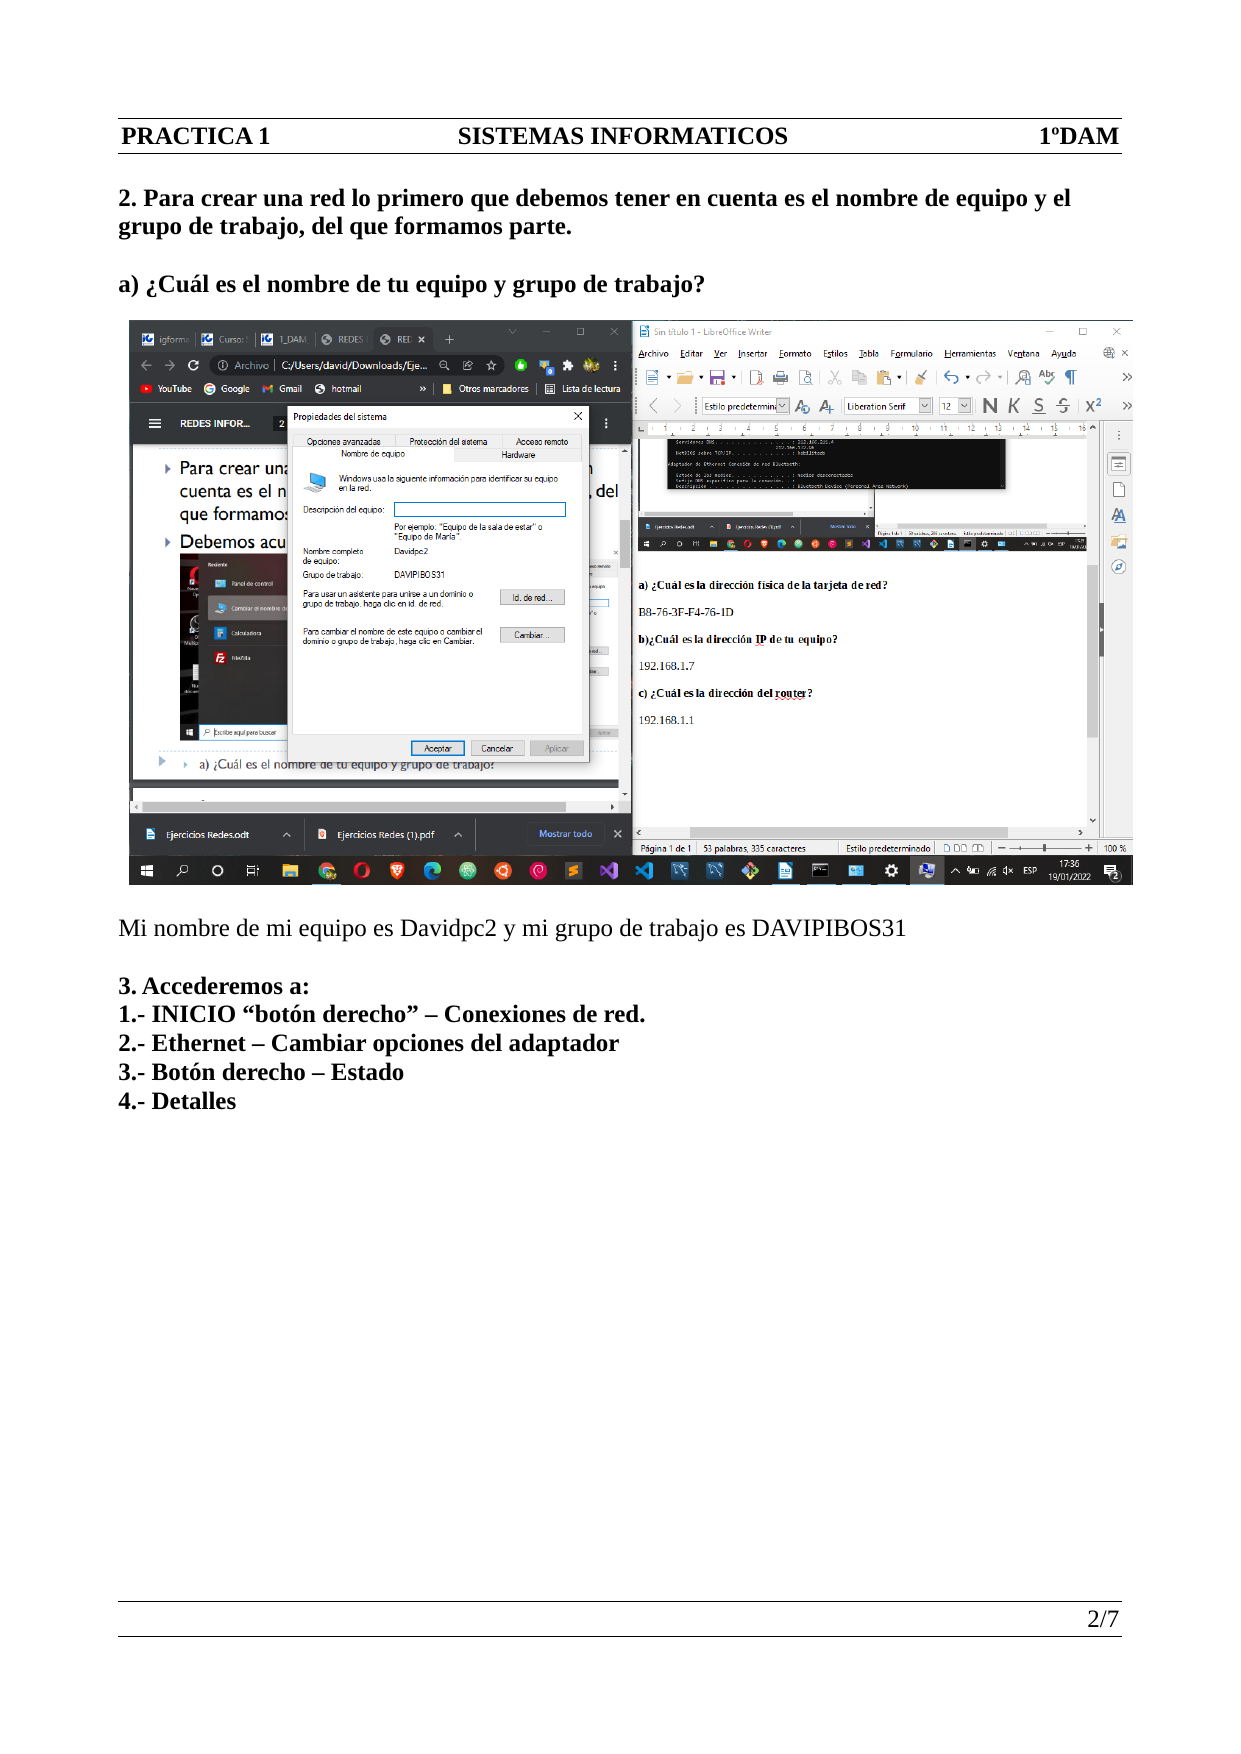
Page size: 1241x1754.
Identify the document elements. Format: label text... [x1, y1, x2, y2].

text 3.- Botón derecho – Estado [118, 1057, 1122, 1086]
text 4.- Detalles [118, 1086, 1122, 1114]
text 1.- INICIO “botón derecho” – Conexiones de red. [118, 999, 1122, 1028]
text 3. Accederemos a: [118, 971, 1122, 999]
text 2.- Ethernet – Cambiar opciones del adaptador [118, 1028, 1122, 1057]
text 2. Para crear una red lo primero que debemos tener en cuenta es el nombre de equipo y el grupo de trabajo, del que formamos parte. [118, 183, 1122, 240]
picture [129, 320, 1133, 885]
text Mi nombre de mi equipo es Davidpc2 y mi grupo de trabajo es DAVIPIBOS31 [118, 913, 1122, 942]
text a) ¿Cuál es el nombre de tu equipo y grupo de trabajo? [118, 269, 1122, 298]
